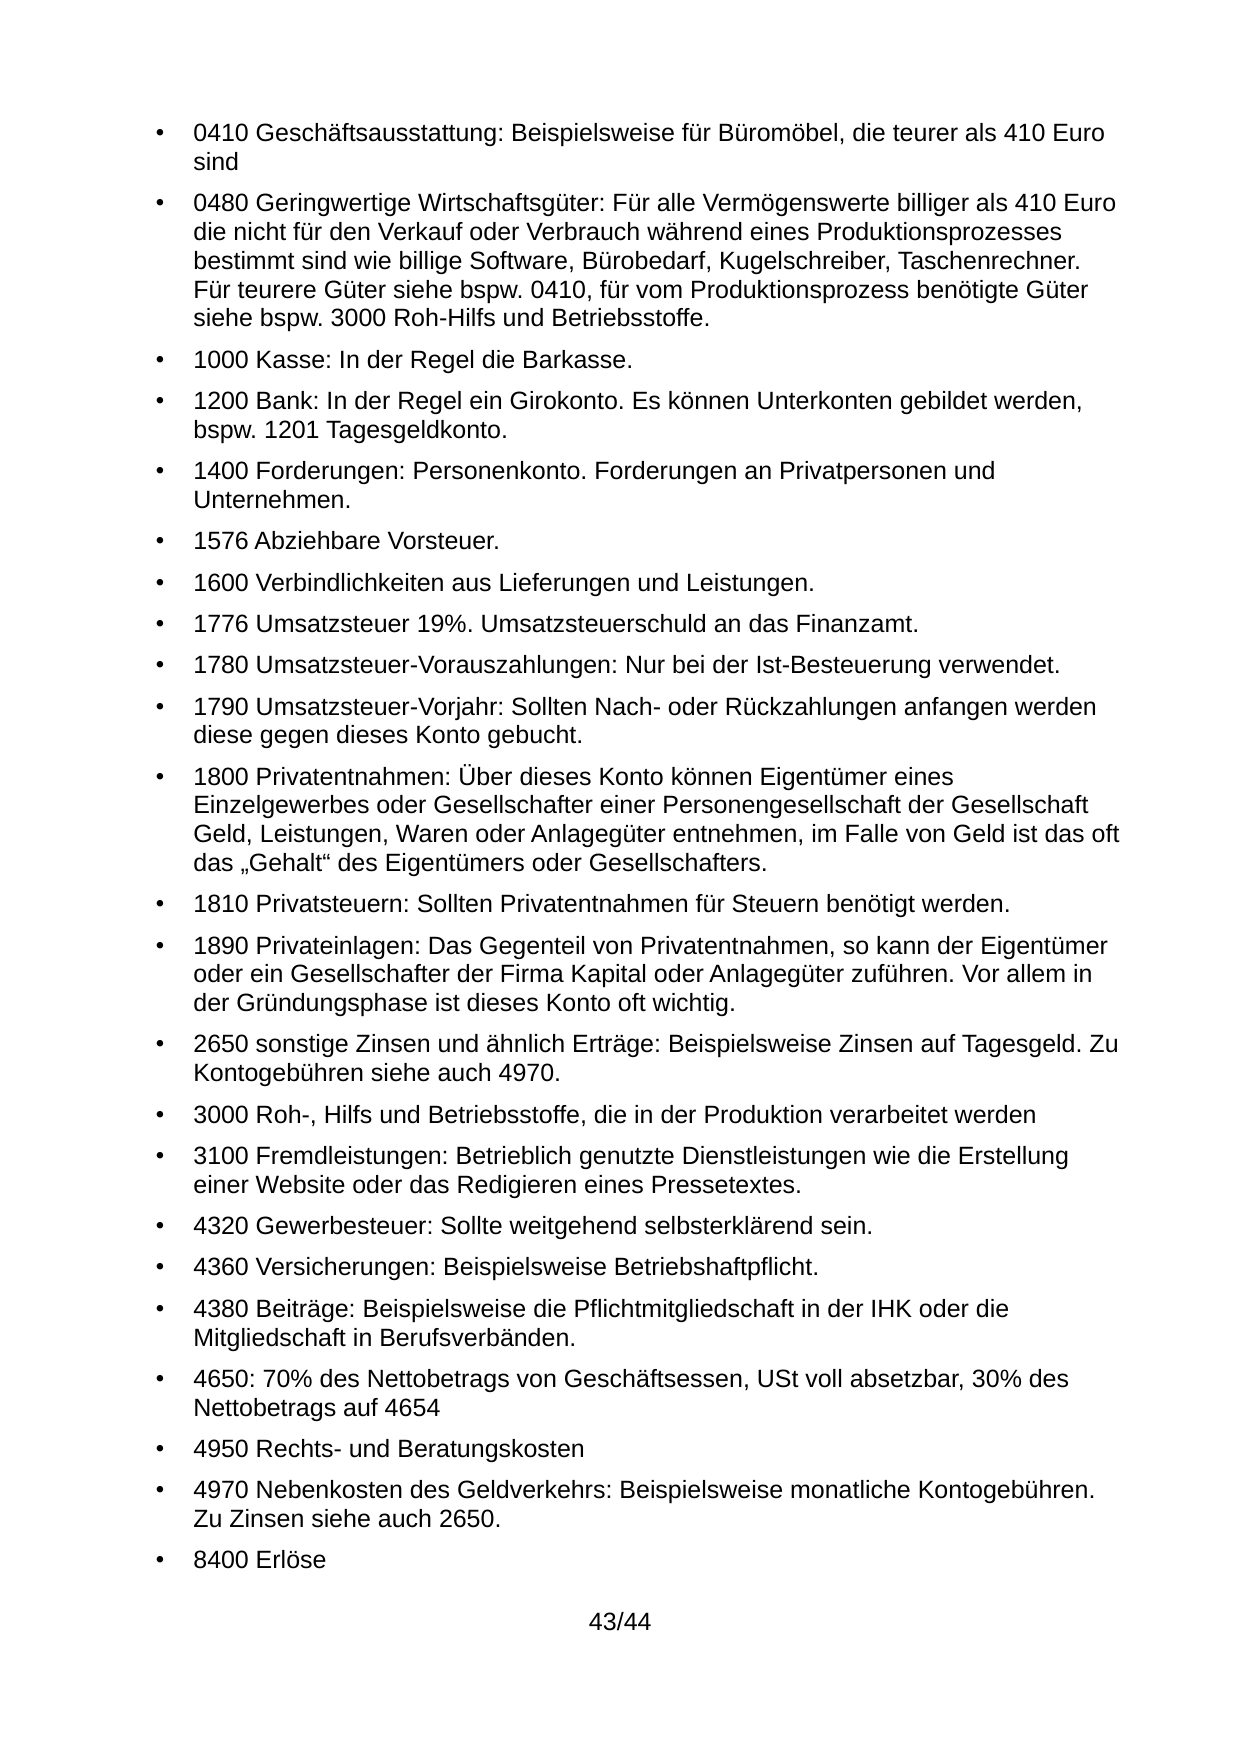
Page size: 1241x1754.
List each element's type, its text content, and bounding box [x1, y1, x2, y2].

list 1790 Umsatzsteuer-Vorjahr: Sollten Nach- oder Rückzahlungen anfangen werden diese gegen dieses Konto gebucht. [156, 692, 1122, 749]
list 1890 Privateinlagen: Das Gegenteil von Privatentnahmen, so kann der Eigentümer oder ein Gesellschafter der Firma Kapital oder Anlagegüter zuführen. Vor allem in der Gründungsphase ist dieses Konto oft wichtig. [156, 931, 1122, 1017]
list 4950 Rechts- und Beratungskosten [156, 1434, 1122, 1463]
list 1776 Umsatzsteuer 19%. Umsatzsteuerschuld an das Finanzamt. [156, 609, 1122, 638]
list 1810 Privatsteuern: Sollten Privatentnahmen für Steuern benötigt werden. [156, 889, 1122, 918]
list 0410 Geschäftsausstattung: Beispielsweise für Büromöbel, die teurer als 410 Euro sind [156, 118, 1122, 176]
list 4650: 70% des Nettobetrags von Geschäftsessen, USt voll absetzbar, 30% des Nettobetrags auf 4654 [156, 1364, 1122, 1421]
list 4970 Nebenkosten des Geldverkehrs: Beispielsweise monatliche Kontogebühren. Zu Zinsen siehe auch 2650. [156, 1475, 1122, 1533]
list 1400 Forderungen: Personenkonto. Forderungen an Privatpersonen und Unternehmen. [156, 456, 1122, 514]
list 3100 Fremdleistungen: Betrieblich genutzte Dienstleistungen wie die Erstellung einer Website oder das Redigieren eines Pressetextes. [156, 1141, 1122, 1198]
list 4360 Versicherungen: Beispielsweise Betriebshaftpflicht. [156, 1252, 1122, 1281]
list 3000 Roh-, Hilfs und Betriebsstoffe, die in der Produktion verarbeitet werden [156, 1099, 1122, 1128]
list 8400 Erlöse [156, 1545, 1122, 1574]
list 1576 Abziehbare Vorsteuer. [156, 526, 1122, 555]
list 0480 Geringwertige Wirtschaftsgüter: Für alle Vermögenswerte billiger als 410 Euro die nicht für den Verkauf oder Verbrauch während eines Produktionsprozesses bestimmt sind wie billige Software, Bürobedarf, Kugelschreiber, Taschenrechner. Für teurere Güter siehe bspw. 0410, für vom Produktionsprozess benötigte Güter siehe bspw. 3000 Roh-Hilfs und Betriebsstoffe. [156, 188, 1122, 332]
list 1000 Kasse: In der Regel die Barkasse. [156, 344, 1122, 373]
list 1800 Privatentnahmen: Über dieses Konto können Eigentümer eines Einzelgewerbes oder Gesellschafter einer Personengesellschaft der Gesellschaft Geld, Leistungen, Waren oder Anlagegüter entnehmen, im Falle von Geld ist das oft das „Gehalt“ des Eigentümers oder Gesellschafters. [156, 762, 1122, 877]
list 2650 sonstige Zinsen und ähnlich Erträge: Beispielsweise Zinsen auf Tagesgeld. Zu Kontogebühren siehe auch 4970. [156, 1029, 1122, 1087]
list 1780 Umsatzsteuer-Vorauszahlungen: Nur bei der Ist-Besteuerung verwendet. [156, 650, 1122, 679]
list 1200 Bank: In der Regel ein Girokonto. Es können Unterkonten gebildet werden, bspw. 1201 Tagesgeldkonto. [156, 386, 1122, 443]
list 4380 Beiträge: Beispielsweise die Pflichtmitgliedschaft in der IHK oder die Mitgliedschaft in Berufsverbänden. [156, 1294, 1122, 1351]
list 4320 Gewerbesteuer: Sollte weitgehend selbsterklärend sein. [156, 1211, 1122, 1240]
list 1600 Verbindlichkeiten aus Lieferungen und Leistungen. [156, 567, 1122, 596]
